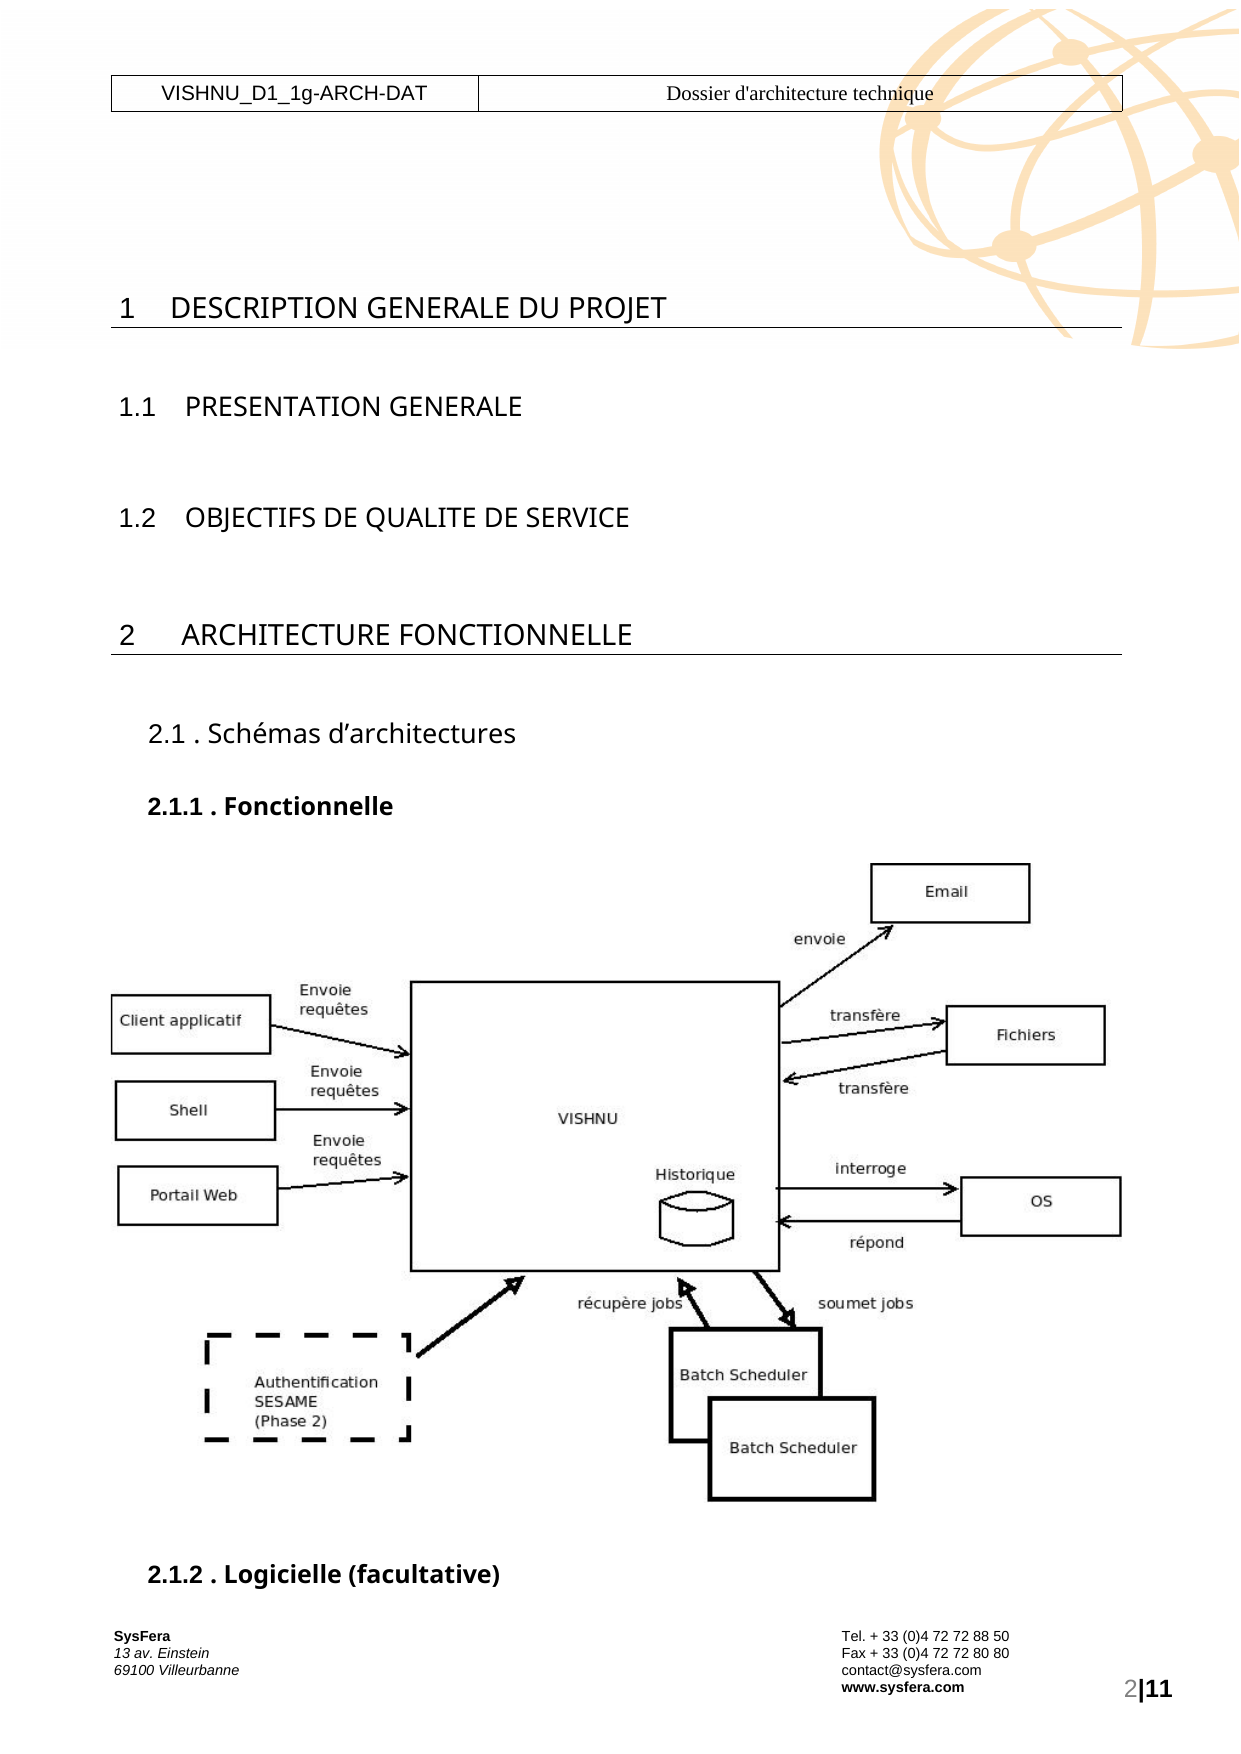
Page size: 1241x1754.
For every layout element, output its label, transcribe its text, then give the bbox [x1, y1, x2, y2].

subtitle . Fonctionnelle [140, 789, 1093, 823]
picture [110, 863, 1123, 1503]
subtitle OBJECTIFS DE QUALITE DE SERVICE [111, 499, 1122, 536]
subtitle ARCHITECTURE FONCTIONNELLE [111, 614, 1122, 654]
picture [1, 9, 1239, 349]
subtitle PRESENTATION GENERALE [111, 388, 1122, 425]
subtitle . Schémas d’architectures [140, 714, 1093, 751]
subtitle . Logicielle (facultative) [140, 1556, 1093, 1590]
